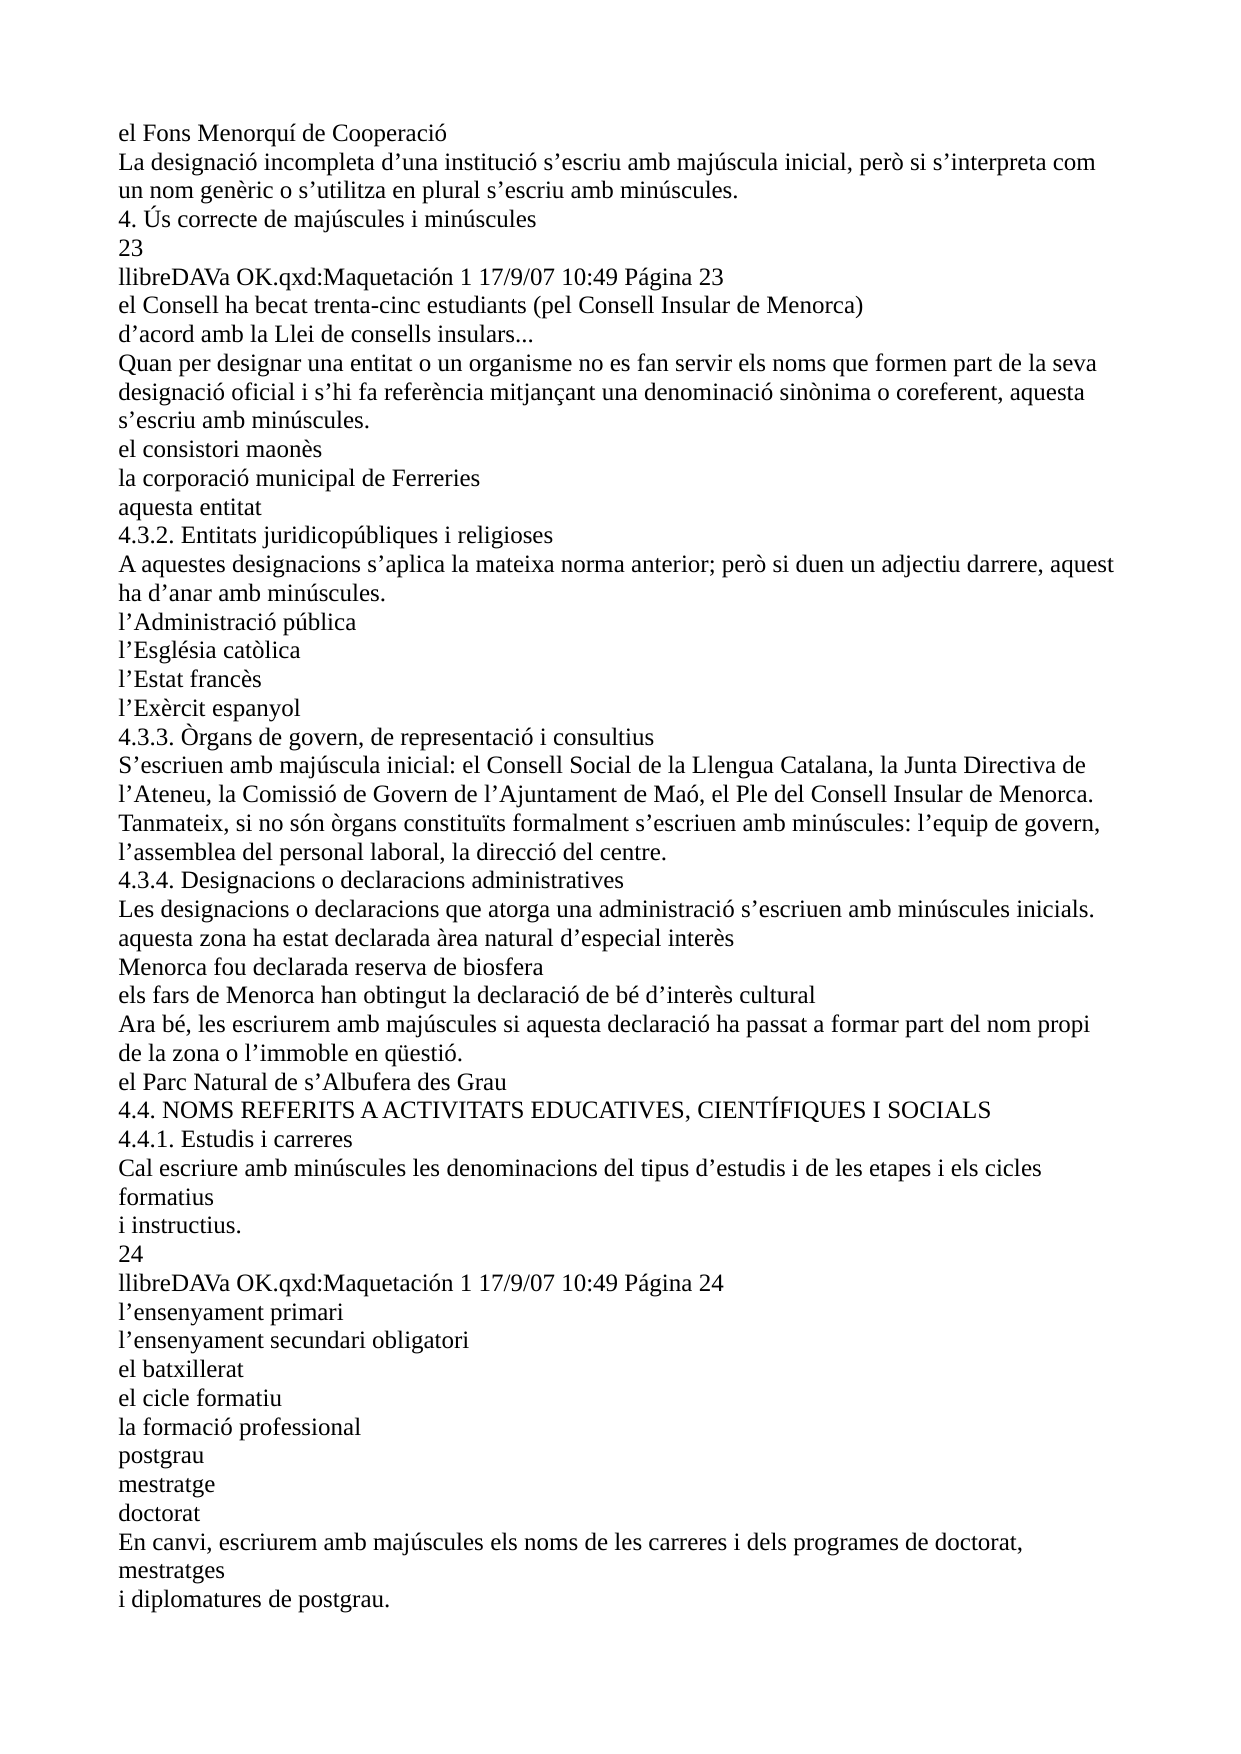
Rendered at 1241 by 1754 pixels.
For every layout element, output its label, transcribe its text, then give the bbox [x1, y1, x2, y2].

text ha d’anar amb minúscules. [118, 578, 1122, 607]
text 4.3.2. Entitats juridicopúbliques i religioses [118, 521, 1122, 549]
text designació oficial i s’hi fa referència mitjançant una denominació sinònima o coreferent, aquesta [118, 377, 1122, 406]
text el Consell ha becat trenta-cinc estudiants (pel Consell Insular de Menorca) [118, 291, 1122, 319]
text l’Estat francès [118, 664, 1122, 693]
text 4.4. NOMS REFERITS A ACTIVITATS EDUCATIVES, CIENTÍFIQUES I SOCIALS [118, 1096, 1122, 1124]
text Cal escriure amb minúscules les denominacions del tipus d’estudis i de les etapes i els cicles formatius [118, 1153, 1122, 1211]
text Ara bé, les escriurem amb majúscules si aquesta declaració ha passat a formar part del nom propi [118, 1009, 1122, 1038]
text Tanmateix, si no són òrgans constituïts formalment s’escriuen amb minúscules: l’equip de govern, [118, 808, 1122, 837]
text S’escriuen amb majúscula inicial: el Consell Social de la Llengua Catalana, la Junta Directiva de [118, 751, 1122, 779]
text l’ensenyament secundari obligatori [118, 1326, 1122, 1354]
text doctorat [118, 1498, 1122, 1527]
text La designació incompleta d’una institució s’escriu amb majúscula inicial, però si s’interpreta com [118, 147, 1122, 176]
text mestratge [118, 1469, 1122, 1498]
text 4.3.4. Designacions o declaracions administratives [118, 866, 1122, 894]
text postgrau [118, 1441, 1122, 1469]
text l’Exèrcit espanyol [118, 693, 1122, 722]
text En canvi, escriurem amb majúscules els noms de les carreres i dels programes de doctorat, mestratges [118, 1527, 1122, 1584]
text 4. Ús correcte de majúscules i minúscules [118, 204, 1122, 233]
text Les designacions o declaracions que atorga una administració s’escriuen amb minúscules inicials. [118, 894, 1122, 923]
text 4.4.1. Estudis i carreres [118, 1124, 1122, 1153]
text el cicle formatiu [118, 1383, 1122, 1412]
text A aquestes designacions s’aplica la mateixa norma anterior; però si duen un adjectiu darrere, aquest [118, 549, 1122, 578]
text el Parc Natural de s’Albufera des Grau [118, 1067, 1122, 1096]
text l’Administració pública [118, 607, 1122, 636]
text la corporació municipal de Ferreries [118, 463, 1122, 492]
text un nom genèric o s’utilitza en plural s’escriu amb minúscules. [118, 176, 1122, 204]
text l’Església catòlica [118, 636, 1122, 664]
text aquesta zona ha estat declarada àrea natural d’especial interès [118, 923, 1122, 952]
text l’assemblea del personal laboral, la direcció del centre. [118, 837, 1122, 866]
text la formació professional [118, 1412, 1122, 1441]
text aquesta entitat [118, 492, 1122, 521]
text d’acord amb la Llei de consells insulars... [118, 319, 1122, 348]
text el Fons Menorquí de Cooperació [118, 118, 1122, 147]
text i diplomatures de postgrau. [118, 1584, 1122, 1613]
text Menorca fou declarada reserva de biosfera [118, 952, 1122, 981]
text llibreDAVa OK.qxd:Maquetación 1 17/9/07 10:49 Página 24 [118, 1268, 1122, 1297]
text Quan per designar una entitat o un organisme no es fan servir els noms que formen part de la seva [118, 348, 1122, 377]
text 24 [118, 1239, 1122, 1268]
text s’escriu amb minúscules. [118, 406, 1122, 434]
text 23 [118, 233, 1122, 262]
text l’Ateneu, la Comissió de Govern de l’Ajuntament de Maó, el Ple del Consell Insular de Menorca. [118, 779, 1122, 808]
text de la zona o l’immoble en qüestió. [118, 1038, 1122, 1067]
text llibreDAVa OK.qxd:Maquetación 1 17/9/07 10:49 Página 23 [118, 262, 1122, 291]
text 4.3.3. Òrgans de govern, de representació i consultius [118, 722, 1122, 751]
text el batxillerat [118, 1354, 1122, 1383]
text els fars de Menorca han obtingut la declaració de bé d’interès cultural [118, 981, 1122, 1009]
text i instructius. [118, 1211, 1122, 1239]
text el consistori maonès [118, 434, 1122, 463]
text l’ensenyament primari [118, 1297, 1122, 1326]
